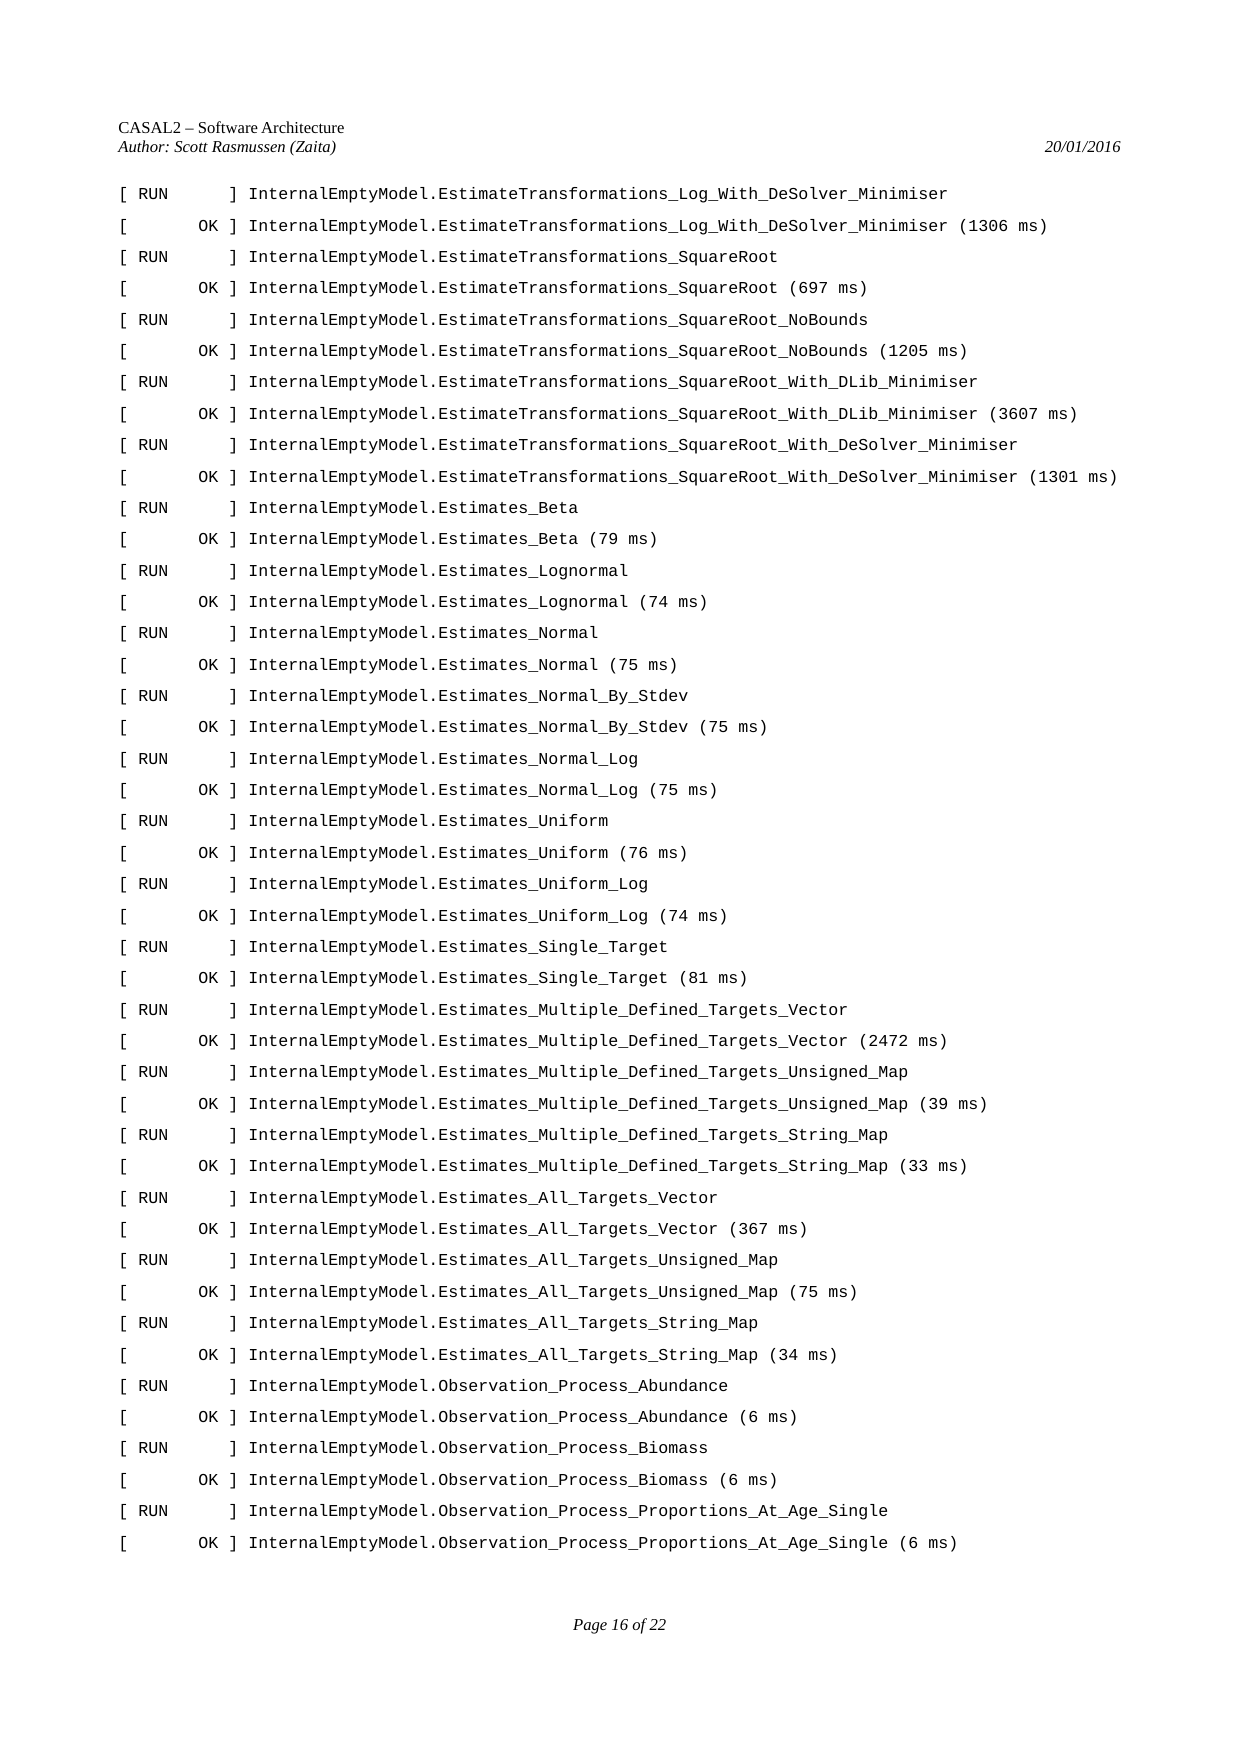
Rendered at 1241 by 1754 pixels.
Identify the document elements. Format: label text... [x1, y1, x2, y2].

text [ OK ] InternalEmptyModel.Estimates_Uniform_Log (74 ms) [118, 907, 1122, 926]
text [ RUN ] InternalEmptyModel.Estimates_All_Targets_Unsigned_Map [118, 1252, 1122, 1271]
text [ OK ] InternalEmptyModel.Estimates_Normal (75 ms) [118, 656, 1122, 675]
text [ RUN ] InternalEmptyModel.Observation_Process_Abundance [118, 1377, 1122, 1396]
text [ OK ] InternalEmptyModel.Observation_Process_Abundance (6 ms) [118, 1409, 1122, 1428]
text [ OK ] InternalEmptyModel.Estimates_All_Targets_Vector (367 ms) [118, 1221, 1122, 1239]
text [ RUN ] InternalEmptyModel.EstimateTransformations_SquareRoot_With_DLib_Minimiser [118, 374, 1122, 393]
text [ OK ] InternalEmptyModel.EstimateTransformations_SquareRoot_With_DLib_Minimiser (3607 ms) [118, 405, 1122, 424]
text [ RUN ] InternalEmptyModel.Observation_Process_Proportions_At_Age_Single [118, 1503, 1122, 1522]
text [ RUN ] InternalEmptyModel.Estimates_Multiple_Defined_Targets_Vector [118, 1001, 1122, 1020]
text [ RUN ] InternalEmptyModel.Estimates_All_Targets_String_Map [118, 1315, 1122, 1333]
text [ OK ] InternalEmptyModel.Estimates_Multiple_Defined_Targets_Vector (2472 ms) [118, 1032, 1122, 1051]
text [ RUN ] InternalEmptyModel.Estimates_Normal_By_Stdev [118, 688, 1122, 706]
text [ RUN ] InternalEmptyModel.Estimates_Uniform_Log [118, 876, 1122, 894]
text [ RUN ] InternalEmptyModel.Estimates_All_Targets_Vector [118, 1189, 1122, 1208]
text [ OK ] InternalEmptyModel.Observation_Process_Biomass (6 ms) [118, 1471, 1122, 1490]
text [ RUN ] InternalEmptyModel.EstimateTransformations_SquareRoot [118, 249, 1122, 267]
text [ RUN ] InternalEmptyModel.Estimates_Uniform [118, 813, 1122, 832]
text [ OK ] InternalEmptyModel.Estimates_Lognormal (74 ms) [118, 593, 1122, 612]
text [ RUN ] InternalEmptyModel.EstimateTransformations_SquareRoot_NoBounds [118, 311, 1122, 330]
text [ RUN ] InternalEmptyModel.Estimates_Normal [118, 625, 1122, 644]
text [ OK ] InternalEmptyModel.Observation_Process_Proportions_At_Age_Single (6 ms) [118, 1534, 1122, 1553]
text [ OK ] InternalEmptyModel.EstimateTransformations_SquareRoot (697 ms) [118, 280, 1122, 299]
text [ OK ] InternalEmptyModel.Estimates_Uniform (76 ms) [118, 844, 1122, 863]
text [ OK ] InternalEmptyModel.Estimates_Single_Target (81 ms) [118, 970, 1122, 989]
text [ RUN ] InternalEmptyModel.Observation_Process_Biomass [118, 1440, 1122, 1459]
text [ RUN ] InternalEmptyModel.Estimates_Multiple_Defined_Targets_Unsigned_Map [118, 1064, 1122, 1083]
text [ OK ] InternalEmptyModel.Estimates_Multiple_Defined_Targets_String_Map (33 ms) [118, 1158, 1122, 1177]
text [ RUN ] InternalEmptyModel.Estimates_Single_Target [118, 938, 1122, 957]
text [ RUN ] InternalEmptyModel.EstimateTransformations_SquareRoot_With_DeSolver_Minimiser [118, 437, 1122, 456]
text [ OK ] InternalEmptyModel.Estimates_Normal_Log (75 ms) [118, 782, 1122, 801]
text [ RUN ] InternalEmptyModel.EstimateTransformations_Log_With_DeSolver_Minimiser [118, 186, 1122, 205]
text [ OK ] InternalEmptyModel.EstimateTransformations_Log_With_DeSolver_Minimiser (1306 ms) [118, 217, 1122, 236]
text [ OK ] InternalEmptyModel.Estimates_All_Targets_String_Map (34 ms) [118, 1346, 1122, 1365]
text [ RUN ] InternalEmptyModel.Estimates_Lognormal [118, 562, 1122, 581]
text [ RUN ] InternalEmptyModel.Estimates_Multiple_Defined_Targets_String_Map [118, 1127, 1122, 1145]
text [ OK ] InternalEmptyModel.Estimates_Multiple_Defined_Targets_Unsigned_Map (39 ms) [118, 1095, 1122, 1114]
text [ OK ] InternalEmptyModel.Estimates_Normal_By_Stdev (75 ms) [118, 719, 1122, 738]
text [ RUN ] InternalEmptyModel.Estimates_Beta [118, 499, 1122, 518]
text [ OK ] InternalEmptyModel.Estimates_All_Targets_Unsigned_Map (75 ms) [118, 1283, 1122, 1302]
text [ OK ] InternalEmptyModel.EstimateTransformations_SquareRoot_NoBounds (1205 ms) [118, 343, 1122, 362]
text [ RUN ] InternalEmptyModel.Estimates_Normal_Log [118, 750, 1122, 769]
text [ OK ] InternalEmptyModel.EstimateTransformations_SquareRoot_With_DeSolver_Minimiser (1301 ms) [118, 468, 1122, 487]
text [ OK ] InternalEmptyModel.Estimates_Beta (79 ms) [118, 531, 1122, 550]
